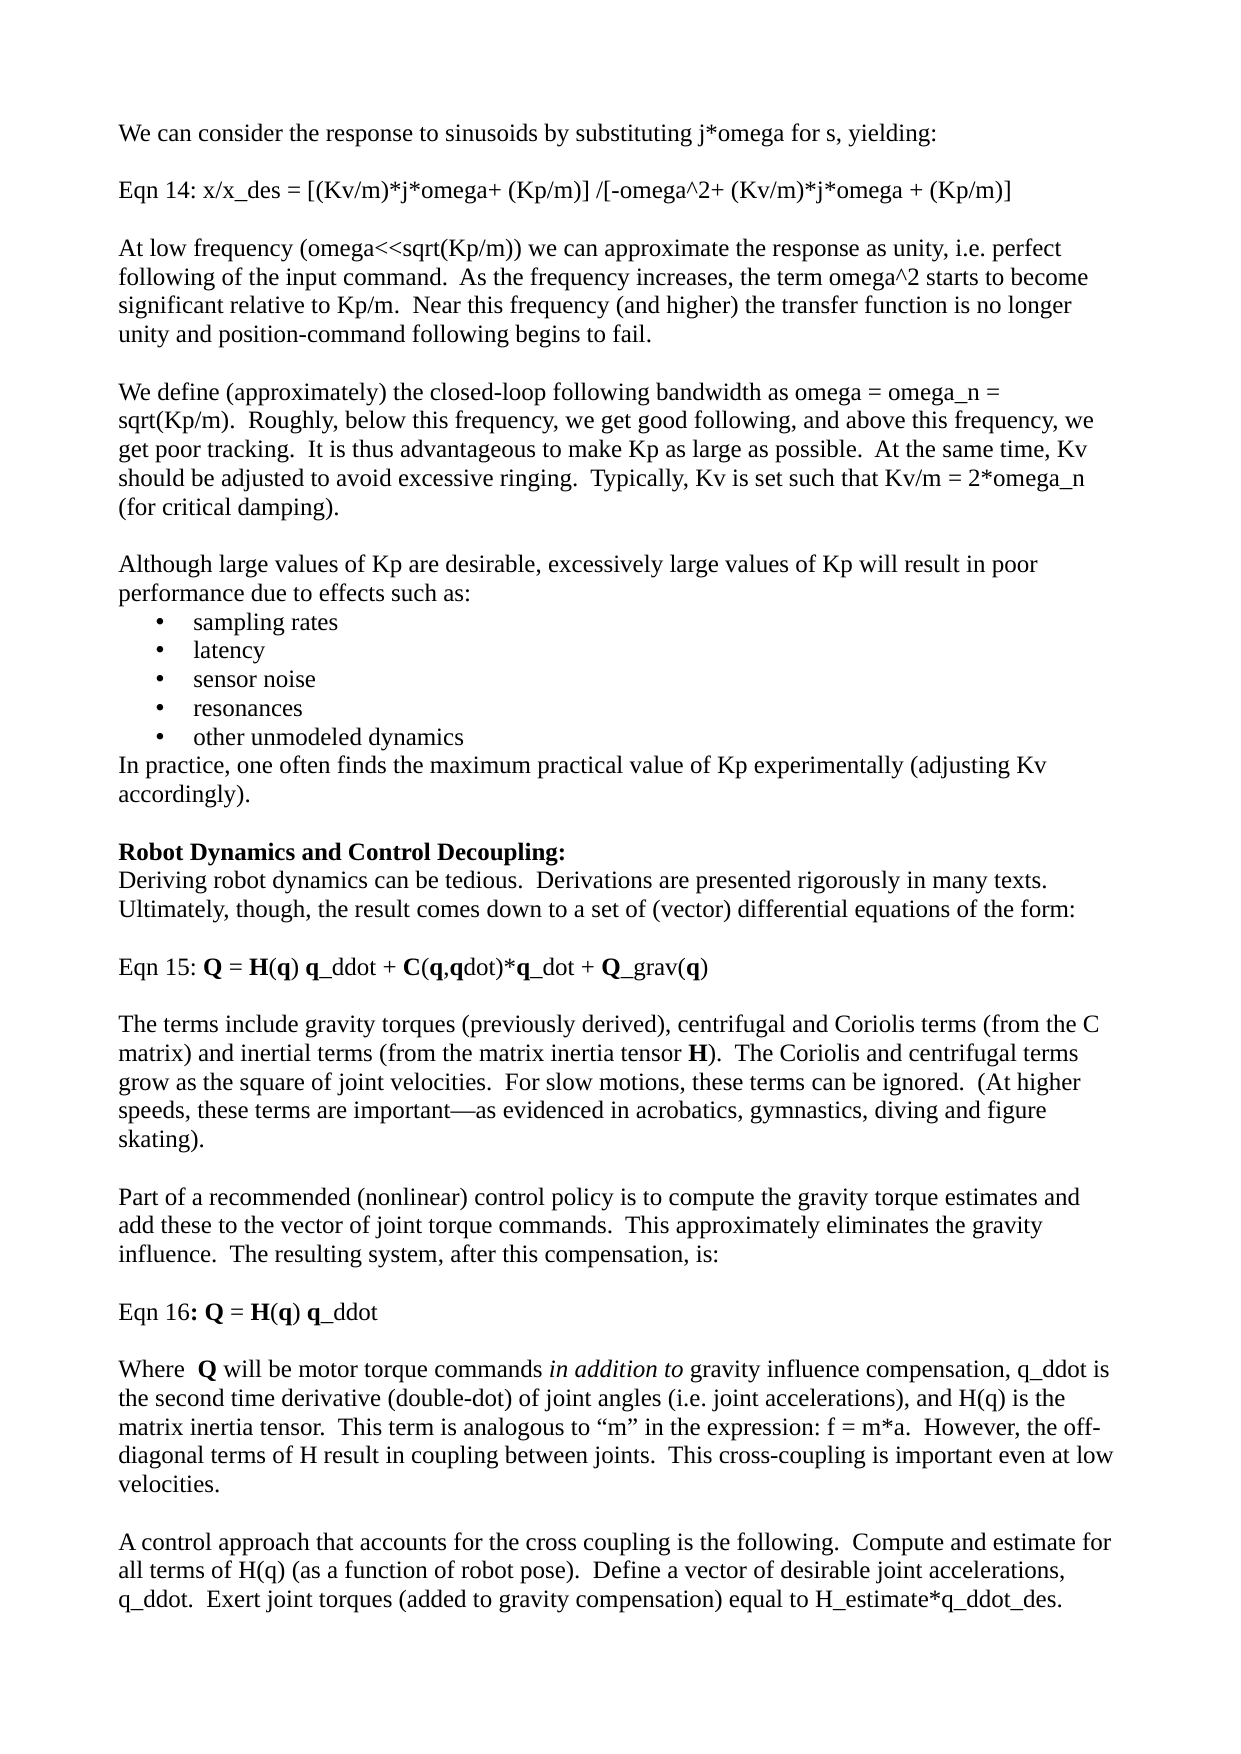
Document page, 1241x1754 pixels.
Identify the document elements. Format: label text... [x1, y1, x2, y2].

list latency [156, 636, 1122, 664]
text We can consider the response to sinusoids by substituting j*omega for s, yielding: [118, 118, 1122, 147]
text Eqn 14: x/x_des = [(Kv/m)*j*omega+ (Kp/m)] /[-omega^2+ (Kv/m)*j*omega + (Kp/m)] [118, 176, 1122, 204]
list resonances [156, 693, 1122, 722]
list sampling rates [156, 607, 1122, 636]
text In practice, one often finds the maximum practical value of Kp experimentally (adjusting Kv accordingly). [118, 751, 1122, 808]
list other unmodeled dynamics [156, 722, 1122, 751]
text Deriving robot dynamics can be tedious. Derivations are presented rigorously in many texts. Ultimately, though, the result comes down to a set of (vector) differential equations of the form: [118, 866, 1122, 923]
text Although large values of Kp are desirable, excessively large values of Kp will result in poor performance due to effects such as: [118, 549, 1122, 607]
text Eqn 15: Q = H(q) q_ddot + C(q,qdot)*q_dot + Q_grav(q) [118, 952, 1122, 981]
text We define (approximately) the closed-loop following bandwidth as omega = omega_n = sqrt(Kp/m). Roughly, below this frequency, we get good following, and above this frequency, we get poor tracking. It is thus advantageous to make Kp as large as possible. At the same time, Kv should be adjusted to avoid excessive ringing. Typically, Kv is set such that Kv/m = 2*omega_n (for critical damping). [118, 377, 1122, 521]
text Robot Dynamics and Control Decoupling: [118, 837, 1122, 866]
list sensor noise [156, 664, 1122, 693]
text Eqn 16: Q = H(q) q_ddot [118, 1297, 1122, 1326]
text A control approach that accounts for the cross coupling is the following. Compute and estimate for all terms of H(q) (as a function of robot pose). Define a vector of desirable joint accelerations, q_ddot. Exert joint torques (added to gravity compensation) equal to H_estimate*q_ddot_des. [118, 1527, 1122, 1613]
text At low frequency (omega<<sqrt(Kp/m)) we can approximate the response as unity, i.e. perfect following of the input command. As the frequency increases, the term omega^2 starts to become significant relative to Kp/m. Near this frequency (and higher) the transfer function is no longer unity and position-command following begins to fail. [118, 233, 1122, 348]
text Part of a recommended (nonlinear) control policy is to compute the gravity torque estimates and add these to the vector of joint torque commands. This approximately eliminates the gravity influence. The resulting system, after this compensation, is: [118, 1182, 1122, 1268]
text The terms include gravity torques (previously derived), centrifugal and Coriolis terms (from the C matrix) and inertial terms (from the matrix inertia tensor H). The Coriolis and centrifugal terms grow as the square of joint velocities. For slow motions, these terms can be ignored. (At higher speeds, these terms are important—as evidenced in acrobatics, gymnastics, diving and figure skating). [118, 1009, 1122, 1153]
text Where Q will be motor torque commands in addition to gravity influence compensation, q_ddot is the second time derivative (double-dot) of joint angles (i.e. joint accelerations), and H(q) is the matrix inertia tensor. This term is analogous to “m” in the expression: f = m*a. However, the off-diagonal terms of H result in coupling between joints. This cross-coupling is important even at low velocities. [118, 1354, 1122, 1498]
